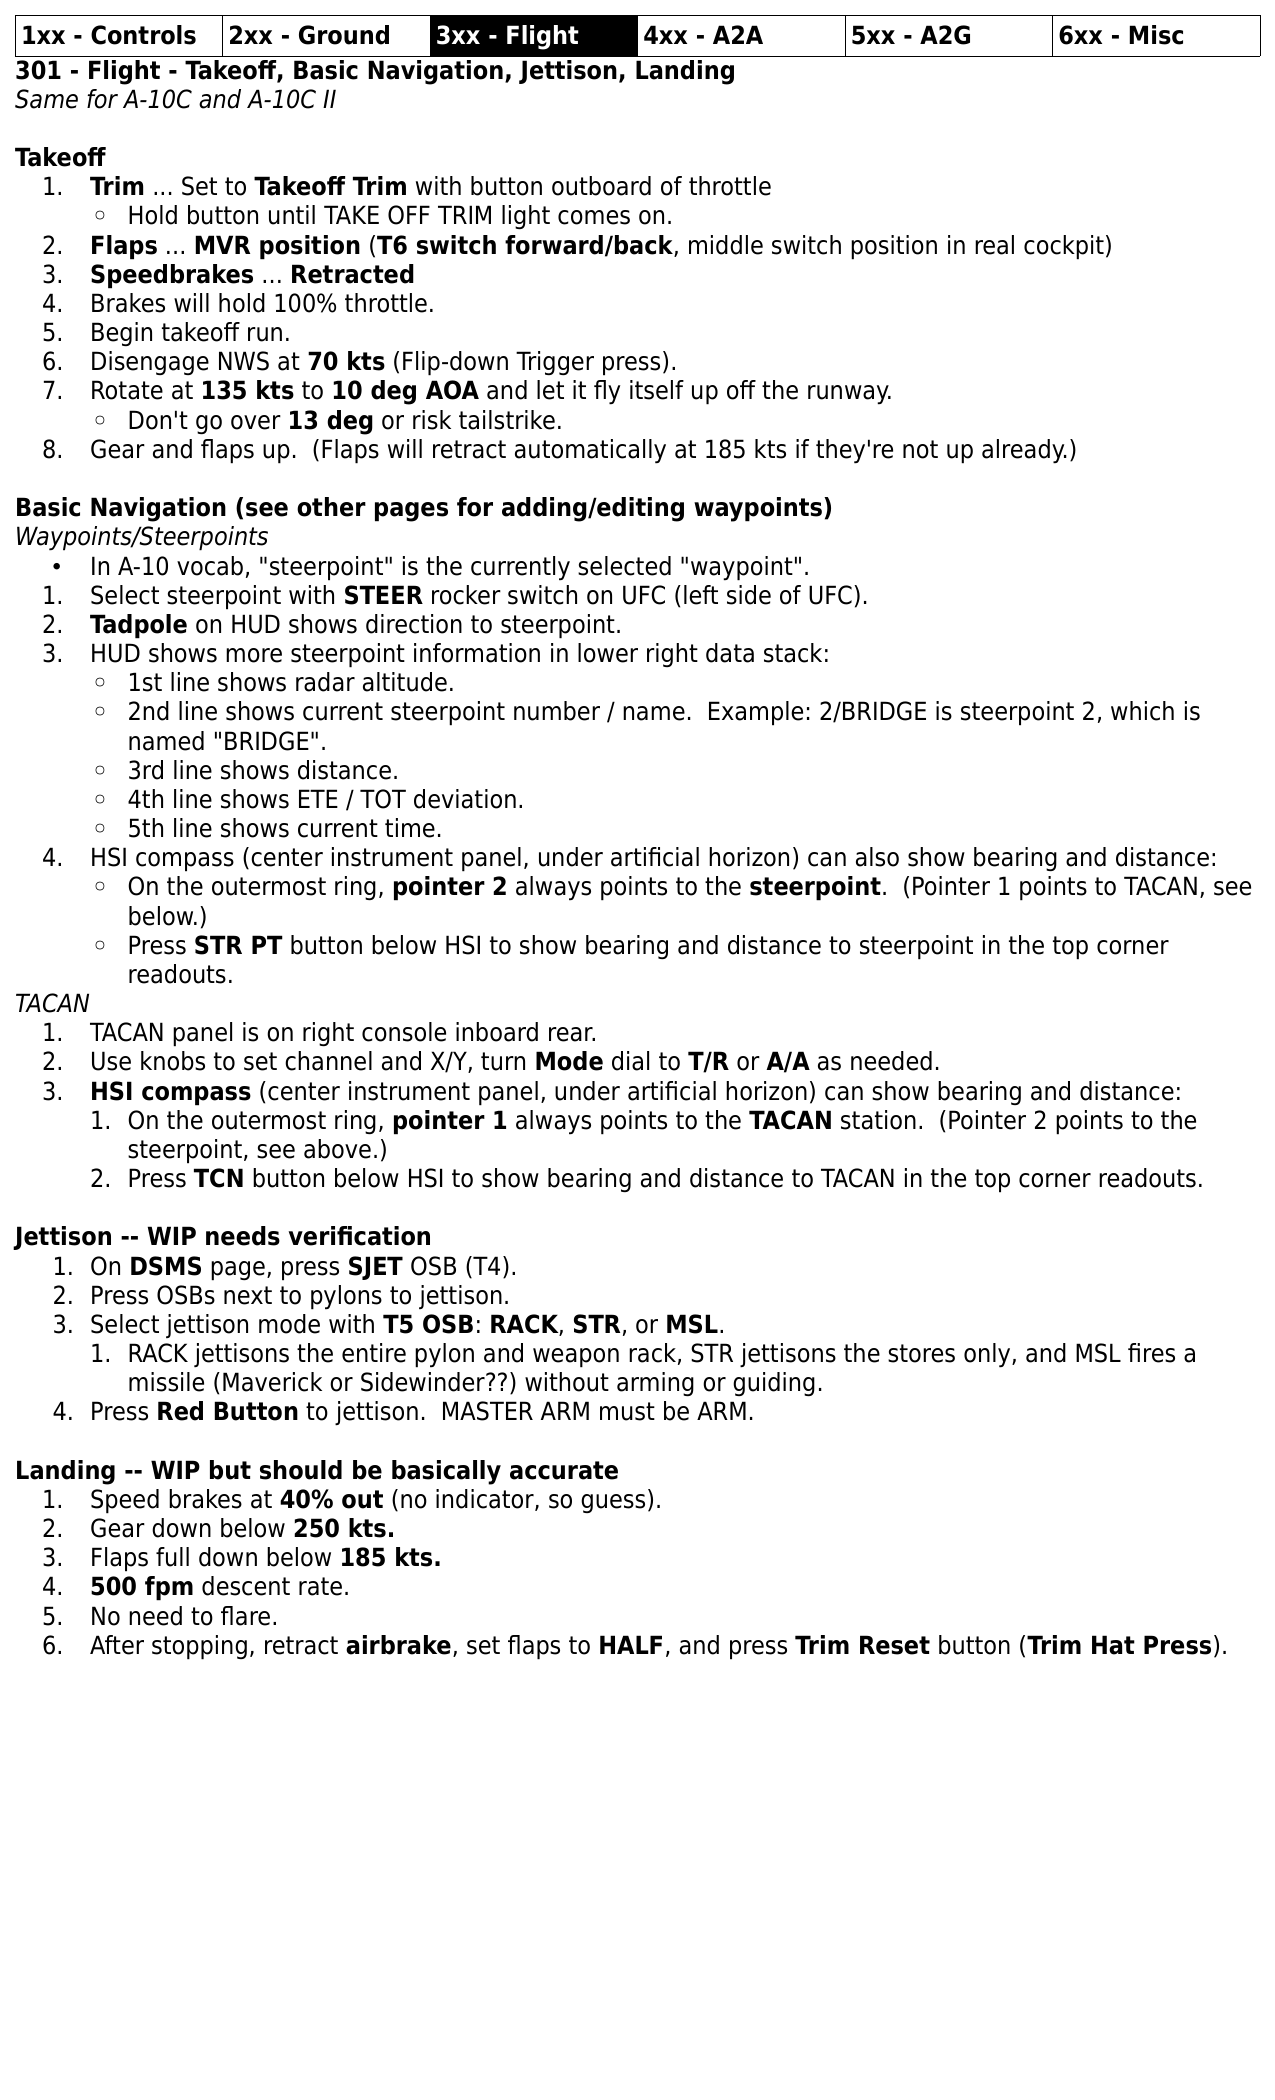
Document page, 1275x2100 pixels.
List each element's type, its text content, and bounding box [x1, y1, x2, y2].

list On the outermost ring, pointer 1 always points to the TACAN station. (Pointer 2 points to the steerpoint, see above.) [90, 1106, 1260, 1164]
list Trim ... Set to Takeoff Trim with button outboard of throttle [52, 172, 1260, 202]
text Takeoff [15, 143, 1260, 172]
table_header 4xx - A2A [638, 16, 845, 56]
list 2nd line shows current steerpoint number / name. Example: 2/BRIDGE is steerpoint 2, which is named "BRIDGE". [90, 697, 1260, 756]
list Brakes will hold 100% throttle. [52, 289, 1260, 318]
list Press TCN button below HSI to show bearing and distance to TACAN in the top corner readouts. [90, 1164, 1260, 1193]
list In A-10 vocab, "steerpoint" is the currently selected "waypoint". [52, 552, 1260, 581]
text Landing -- WIP but should be basically accurate [15, 1456, 1260, 1485]
text Basic Navigation (see other pages for adding/editing waypoints) [15, 493, 1260, 522]
list Select steerpoint with STEER rocker switch on UFC (left side of UFC). [52, 581, 1260, 610]
list RACK jettisons the entire pylon and weapon rack, STR jettisons the stores only, and MSL fires a missile (Maverick or Sidewinder??) without arming or guiding. [90, 1339, 1260, 1397]
list On the outermost ring, pointer 2 always points to the steerpoint. (Pointer 1 points to TACAN, see below.) [90, 872, 1260, 931]
text Waypoints/Steerpoints [15, 522, 1260, 552]
list 500 fpm descent rate. [52, 1572, 1260, 1602]
list 5th line shows current time. [90, 814, 1260, 843]
list Gear and flaps up. (Flaps will retract automatically at 185 kts if they're not up already.) [52, 435, 1260, 464]
table_header 6xx - Misc [1053, 16, 1260, 56]
list Flaps ... MVR position (T6 switch forward/back, middle switch position in real cockpit) [52, 231, 1260, 260]
list Press Red Button to jettison. MASTER ARM must be ARM. [52, 1397, 1260, 1427]
text 301 - Flight - Takeoff, Basic Navigation, Jettison, Landing [15, 57, 1260, 85]
list No need to flare. [52, 1602, 1260, 1631]
table_header 2xx - Ground [223, 16, 430, 56]
list Hold button until TAKE OFF TRIM light comes on. [90, 202, 1260, 231]
text TACAN [15, 989, 1260, 1018]
list 3rd line shows distance. [90, 756, 1260, 785]
list Speed brakes at 40% out (no indicator, so guess). [52, 1485, 1260, 1514]
list Speedbrakes ... Retracted [52, 260, 1260, 289]
list HSI compass (center instrument panel, under artificial horizon) can also show bearing and distance: [52, 843, 1260, 872]
list TACAN panel is on right console inboard rear. [52, 1018, 1260, 1047]
list 4th line shows ETE / TOT deviation. [90, 785, 1260, 814]
table_header 1xx - Controls [16, 16, 222, 56]
list After stopping, retract airbrake, set flaps to HALF, and press Trim Reset button (Trim Hat Press). [52, 1631, 1260, 1660]
list Press OSBs next to pylons to jettison. [52, 1281, 1260, 1310]
list Begin takeoff run. [52, 318, 1260, 347]
list Don't go over 13 deg or risk tailstrike. [90, 406, 1260, 435]
table_header 5xx - A2G [846, 16, 1052, 56]
table_header 3xx - Flight [431, 16, 637, 56]
list Use knobs to set channel and X/Y, turn Mode dial to T/R or A/A as needed. [52, 1047, 1260, 1077]
list Gear down below 250 kts. [52, 1514, 1260, 1543]
list HSI compass (center instrument panel, under artificial horizon) can show bearing and distance: [52, 1077, 1260, 1106]
list Flaps full down below 185 kts. [52, 1543, 1260, 1572]
list HUD shows more steerpoint information in lower right data stack: [52, 639, 1260, 668]
list Tadpole on HUD shows direction to steerpoint. [52, 610, 1260, 639]
text Same for A-10C and A-10C II [15, 85, 1260, 114]
list Select jettison mode with T5 OSB: RACK, STR, or MSL. [52, 1310, 1260, 1339]
list Rotate at 135 kts to 10 deg AOA and let it fly itself up off the runway. [52, 377, 1260, 406]
list 1st line shows radar altitude. [90, 668, 1260, 697]
list On DSMS page, press SJET OSB (T4). [52, 1252, 1260, 1281]
list Press STR PT button below HSI to show bearing and distance to steerpoint in the top corner readouts. [90, 931, 1260, 989]
list Disengage NWS at 70 kts (Flip-down Trigger press). [52, 347, 1260, 377]
text Jettison -- WIP needs verification [15, 1222, 1260, 1252]
